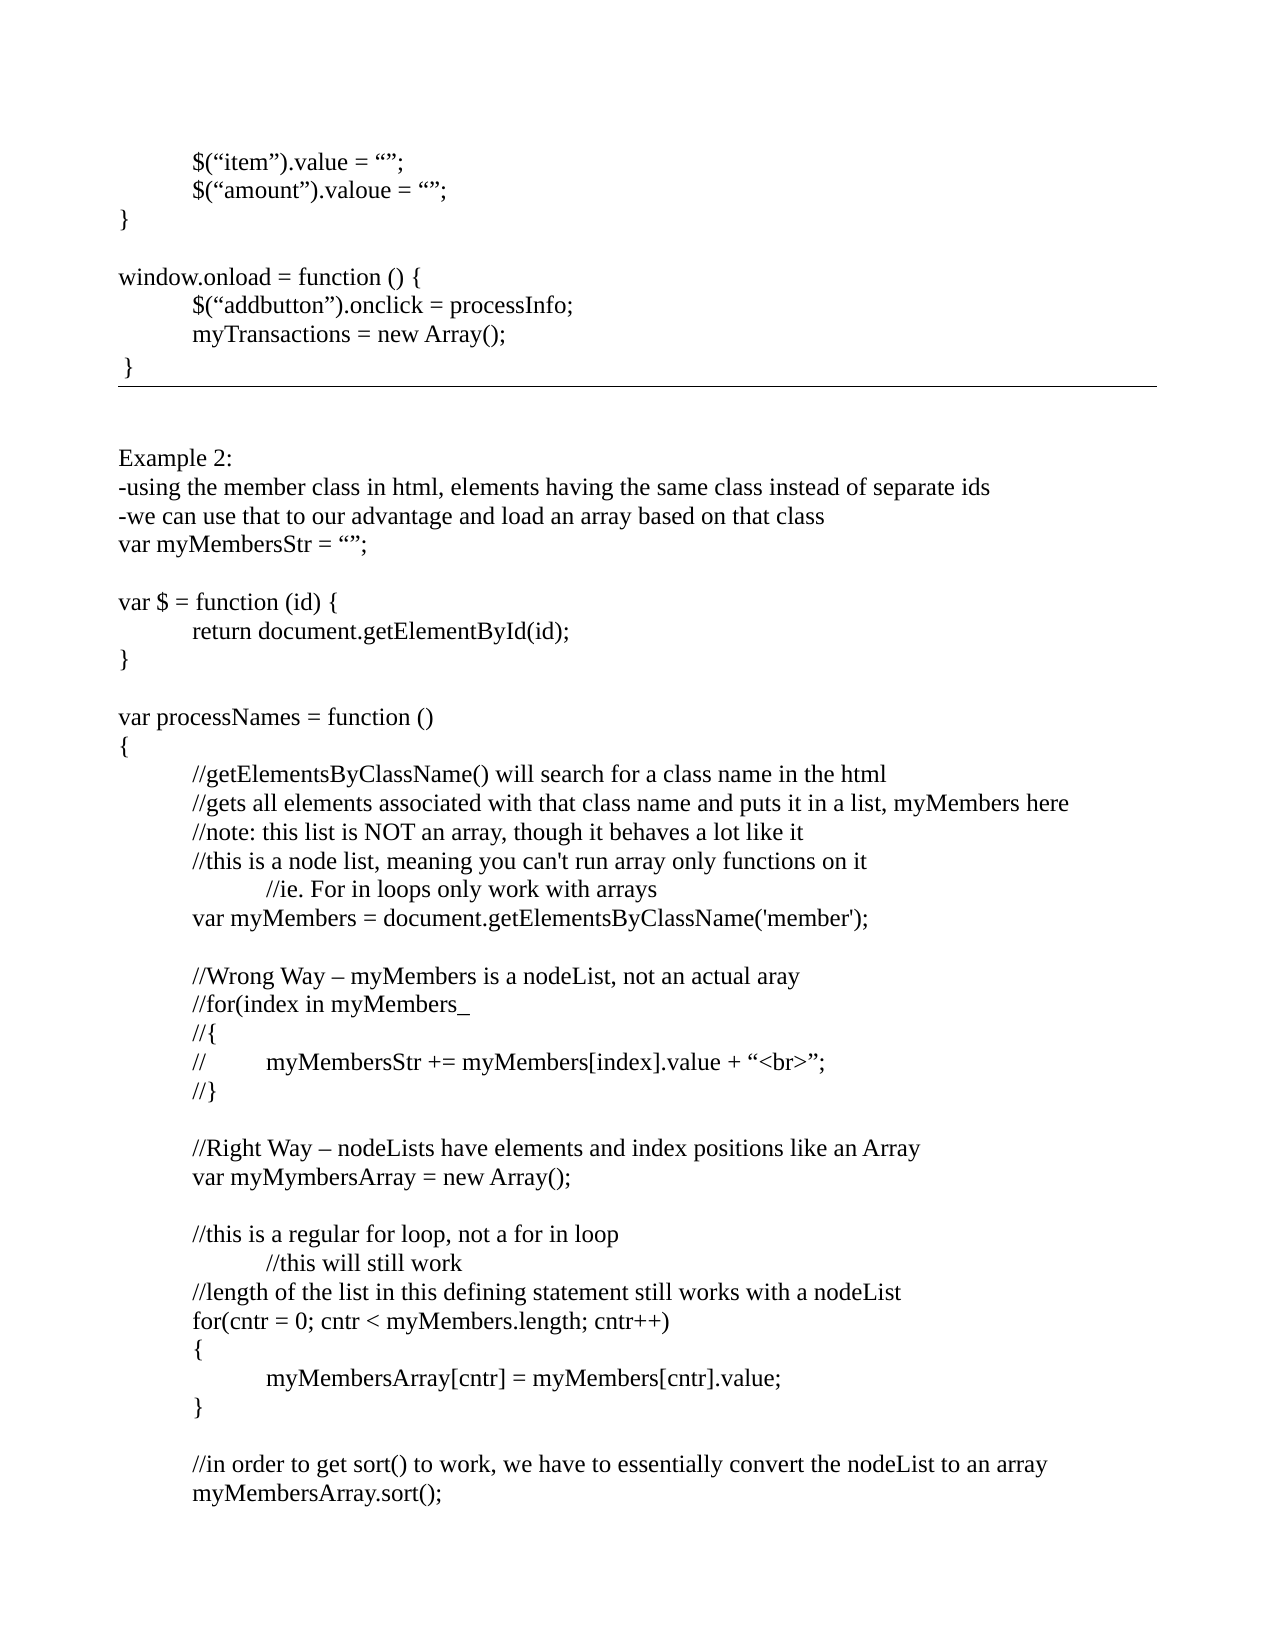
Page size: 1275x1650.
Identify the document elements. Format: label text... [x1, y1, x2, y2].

text //for(index in myMembers_ [118, 989, 1157, 1018]
text //this is a node list, meaning you can't run array only functions on it [118, 846, 1157, 874]
text -we can use that to our advantage and load an array based on that class [118, 501, 1157, 529]
text $(“item”).value = “”; [118, 147, 1157, 176]
text //ie. For in loops only work with arrays [118, 874, 1157, 903]
text // myMembersStr += myMembers[index].value + “<br>”; [118, 1047, 1157, 1076]
text } [118, 204, 1157, 233]
text { [118, 1334, 1157, 1363]
text return document.getElementById(id); [118, 616, 1157, 644]
text } [118, 644, 1157, 673]
text { [118, 731, 1157, 759]
text //Wrong Way – myMembers is a nodeList, not an actual aray [118, 961, 1157, 989]
text var $ = function (id) { [118, 587, 1157, 616]
text var myMymbersArray = new Array(); [118, 1162, 1157, 1191]
text //{ [118, 1018, 1157, 1047]
text var processNames = function () [118, 702, 1157, 731]
text $(“addbutton”).onclick = processInfo; [118, 291, 1157, 319]
text myMembersArray.sort(); [118, 1478, 1157, 1507]
text //Right Way – nodeLists have elements and index positions like an Array [118, 1133, 1157, 1162]
text //gets all elements associated with that class name and puts it in a list, myMembers here [118, 788, 1157, 817]
text window.onload = function () { [118, 262, 1157, 291]
text //this is a regular for loop, not a for in loop [118, 1219, 1157, 1248]
text //length of the list in this defining statement still works with a nodeList [118, 1277, 1157, 1306]
text //in order to get sort() to work, we have to essentially convert the nodeList to an array [118, 1449, 1157, 1478]
text //} [118, 1076, 1157, 1104]
text myTransactions = new Array(); [118, 319, 1157, 348]
text var myMembersStr = “”; [118, 529, 1157, 558]
text } [118, 348, 1157, 386]
text var myMembers = document.getElementsByClassName('member'); [118, 903, 1157, 932]
text myMembersArray[cntr] = myMembers[cntr].value; [118, 1363, 1157, 1392]
text $(“amount”).valoue = “”; [118, 176, 1157, 204]
text //note: this list is NOT an array, though it behaves a lot like it [118, 817, 1157, 846]
text Example 2: [118, 443, 1157, 472]
text //this will still work [118, 1248, 1157, 1277]
text for(cntr = 0; cntr < myMembers.length; cntr++) [118, 1306, 1157, 1334]
text //getElementsByClassName() will search for a class name in the html [118, 759, 1157, 788]
text -using the member class in html, elements having the same class instead of separate ids [118, 472, 1157, 501]
text } [118, 1392, 1157, 1421]
